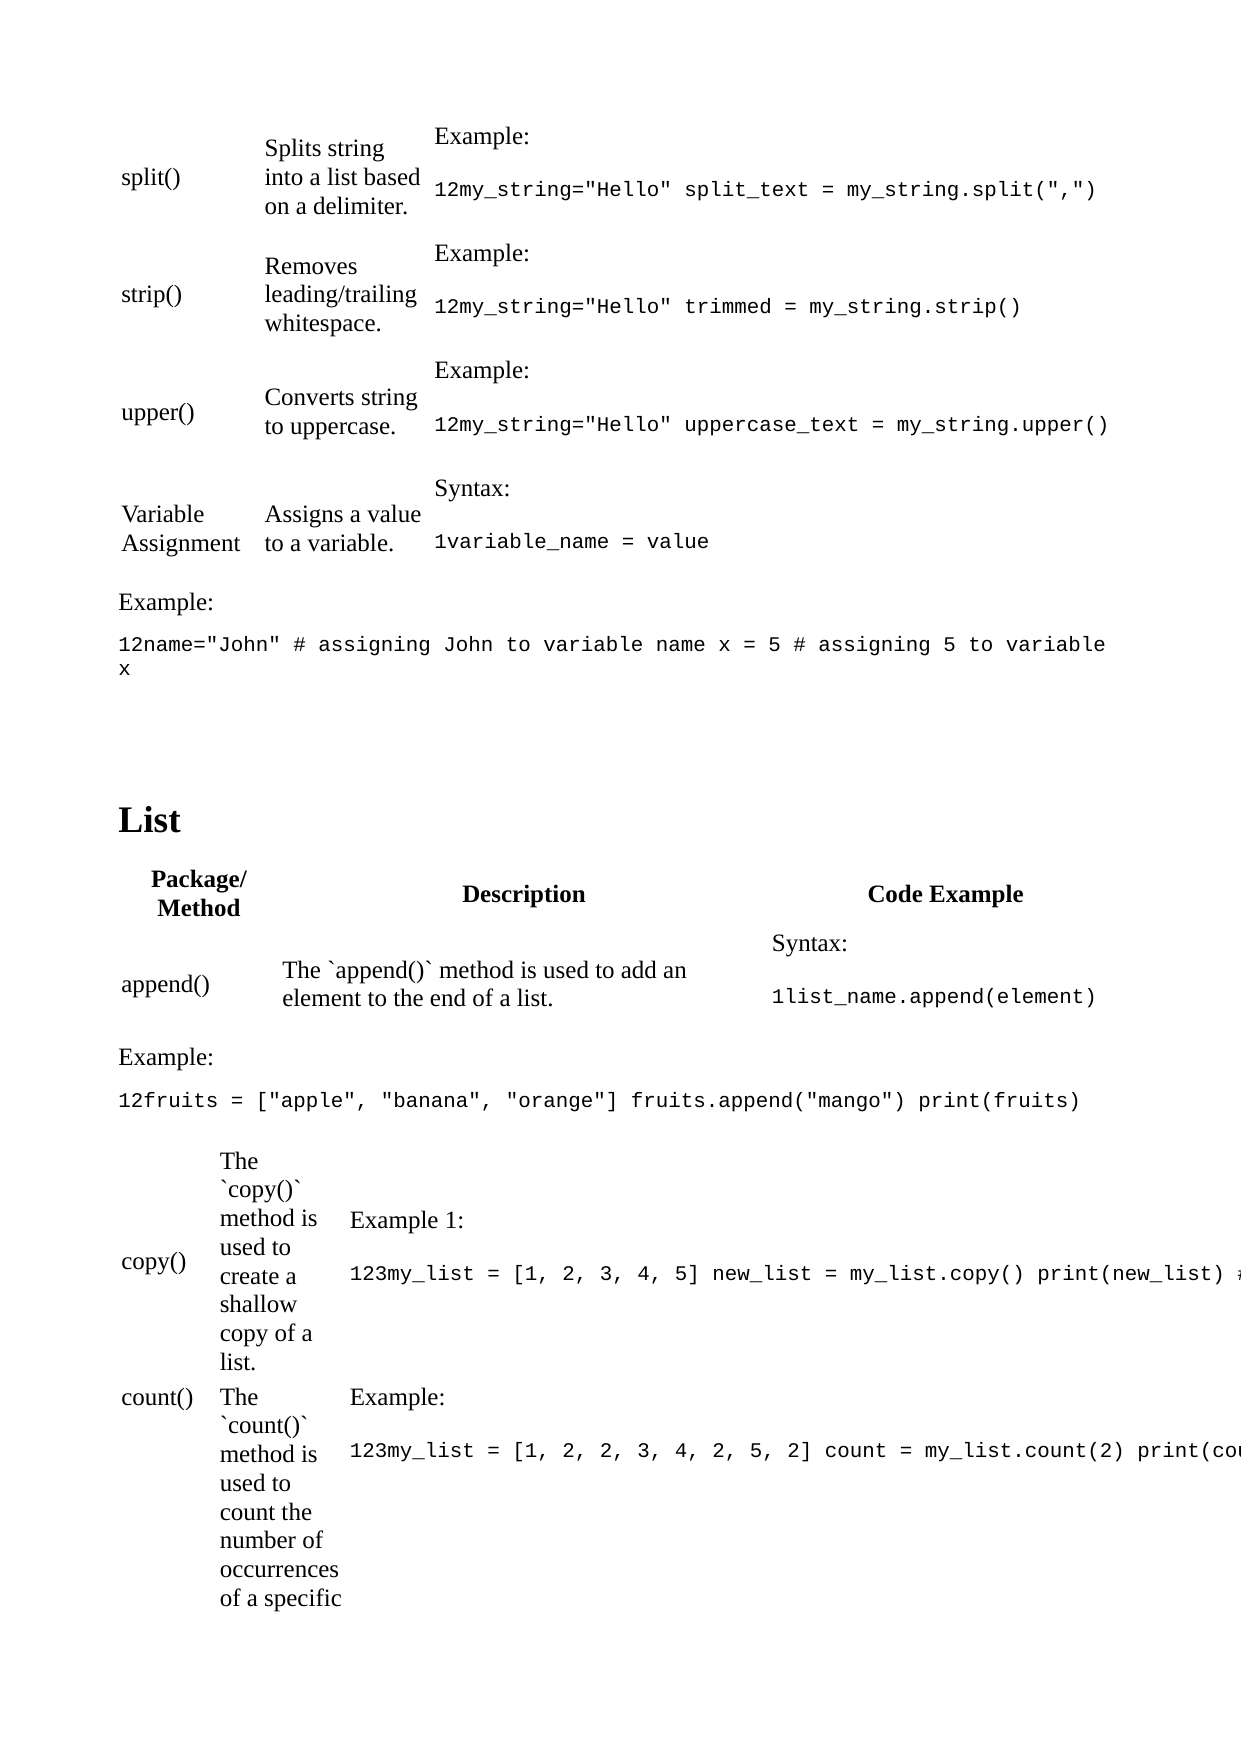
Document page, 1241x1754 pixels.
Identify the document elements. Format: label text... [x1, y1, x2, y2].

table_cell Variable Assignment [118, 470, 261, 587]
table_cell count() [118, 1379, 217, 1614]
table_cell Example: 12my_string="Hello" uppercase_text = my_string.upper() [431, 353, 1122, 470]
table_cell The `append()` method is used to add an element to the end of a list. [279, 925, 769, 1042]
table_cell Example: 123my_list = [1, 2, 2, 3, 4, 2, 5, 2] count = my_list.count(2) print(count) # Output: 4 [347, 1379, 1240, 1614]
text Example: [118, 587, 1122, 616]
table_cell Example: 12my_string="Hello" trimmed = my_string.strip() [431, 235, 1122, 352]
table_header Code Example [769, 862, 1122, 925]
table_header The `copy()` method is used to create a shallow copy of a list. [217, 1143, 347, 1379]
text List [118, 797, 1122, 841]
table_header Package/Method [118, 862, 279, 925]
table_header copy() [118, 1143, 217, 1379]
text 12name="John" # assigning John to variable name x = 5 # assigning 5 to variable x [118, 634, 1122, 682]
table_cell strip() [118, 235, 261, 352]
table_header Description [279, 862, 769, 925]
table_cell Syntax: 1variable_name = value [431, 470, 1122, 587]
table_header split() [118, 118, 261, 235]
text Example: [118, 1042, 1122, 1071]
table_cell upper() [118, 353, 261, 470]
table_cell Converts string to uppercase. [261, 353, 431, 470]
table_cell append() [118, 925, 279, 1042]
table_cell Assigns a value to a variable. [261, 470, 431, 587]
table_header Example: 12my_string="Hello" split_text = my_string.split(",") [431, 118, 1122, 235]
table_cell Syntax: 1list_name.append(element) [769, 925, 1122, 1042]
text 12fruits = ["apple", "banana", "orange"] fruits.append("mango") print(fruits) [118, 1090, 1122, 1113]
table_header Splits string into a list based on a delimiter. [261, 118, 431, 235]
table_cell Removes leading/trailing whitespace. [261, 235, 431, 352]
table_header Example 1: 123my_list = [1, 2, 3, 4, 5] new_list = my_list.copy() print(new_list) # Output: [1, 2, 3, 4, 5] [347, 1143, 1240, 1379]
table_cell The `count()` method is used to count the number of occurrences of a specific [217, 1379, 347, 1614]
